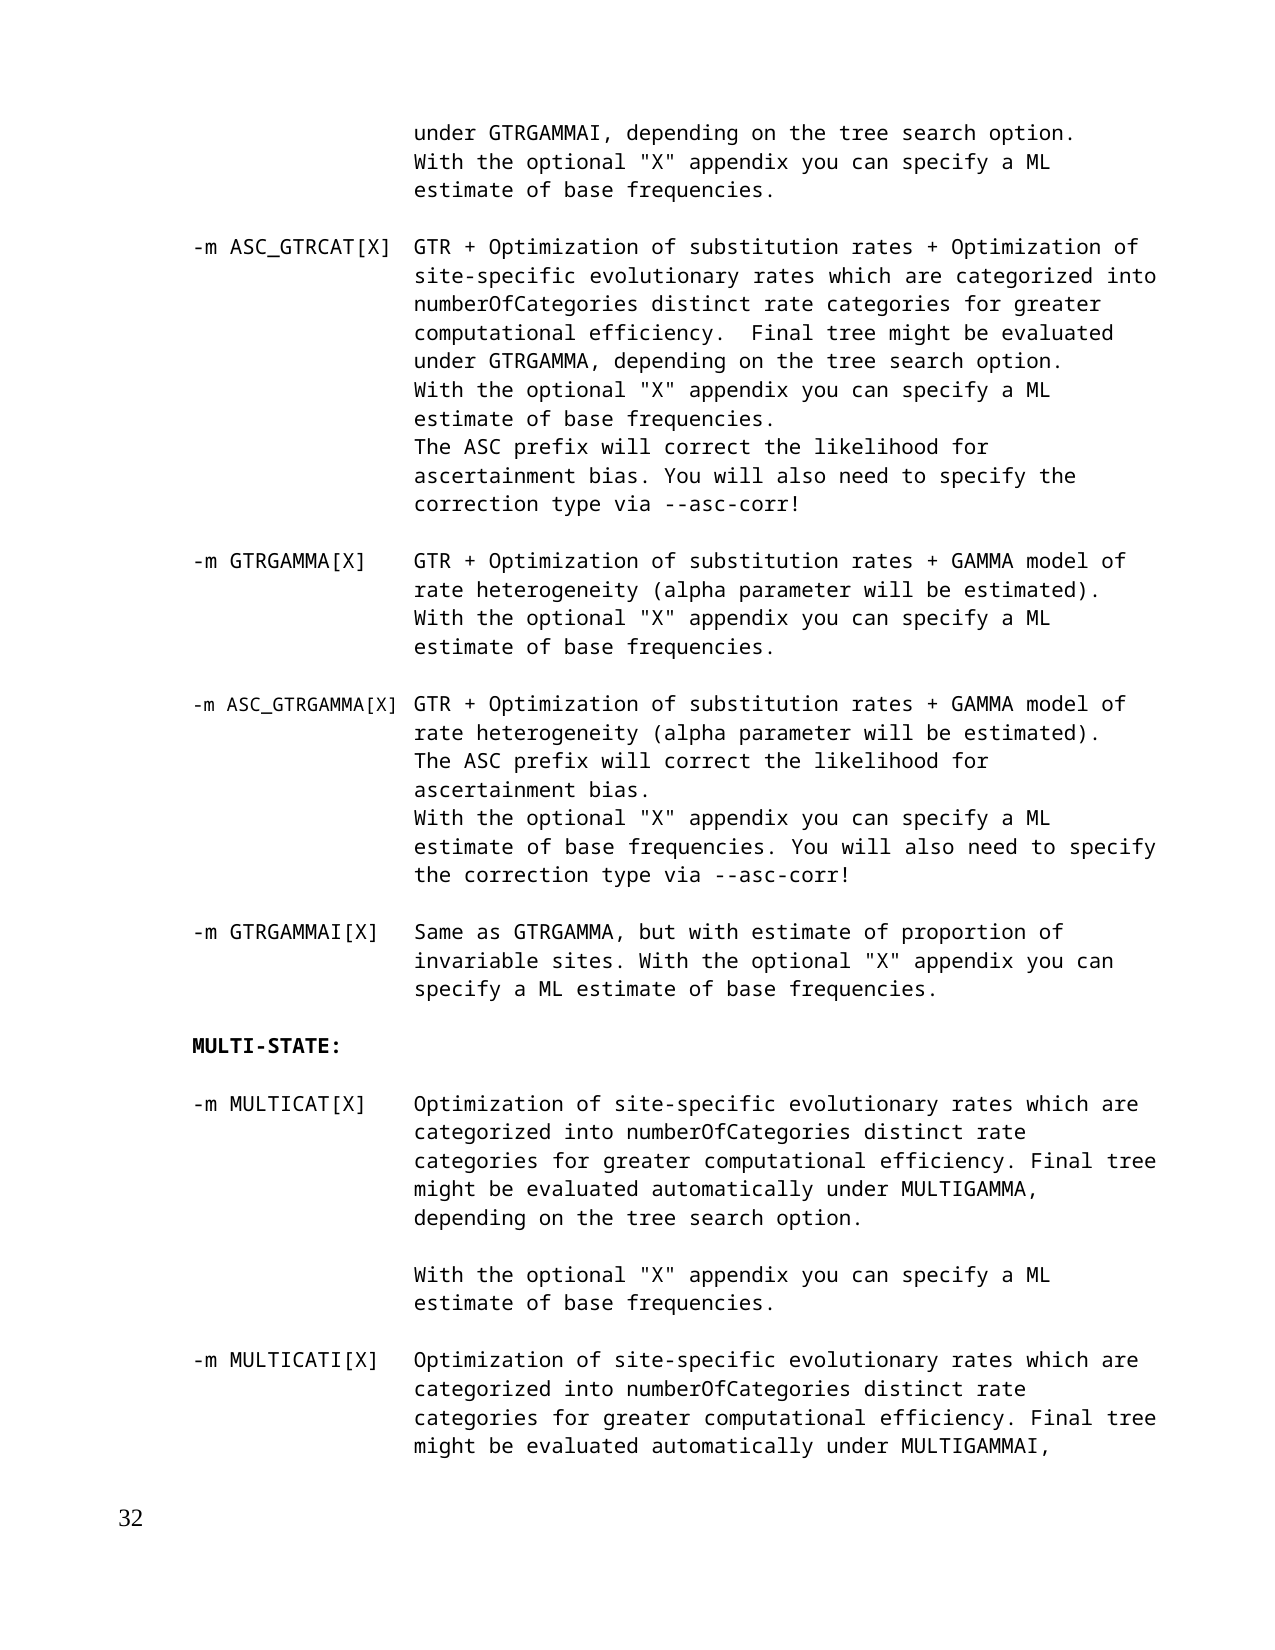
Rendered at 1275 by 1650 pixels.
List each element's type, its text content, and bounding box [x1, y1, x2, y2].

text The ASC prefix will correct the likelihood for ascertainment bias. You will also need to specify the correction type via --asc-corr! [118, 432, 1157, 518]
text With the optional "X" appendix you can specify a ML estimate of base frequencies. You will also need to specify the correction type via --asc-corr! [118, 803, 1157, 889]
text With the optional "X" appendix you can specify a ML estimate of base frequencies. [118, 603, 1157, 660]
text -m GTRGAMMAI[X] Same as GTRGAMMA, but with estimate of proportion of invariable sites. With the optional "X" appendix you can specify a ML estimate of base frequencies. [118, 917, 1157, 1003]
text With the optional "X" appendix you can specify a ML estimate of base frequencies. [118, 375, 1157, 432]
text under GTRGAMMAI, depending on the tree search option. [118, 118, 1157, 147]
text -m ASC_GTRCAT[X] GTR + Optimization of substitution rates + Optimization of site-specific evolutionary rates which are categorized into numberOfCategories distinct rate categories for greater computational efficiency. Final tree might be evaluated [118, 232, 1157, 346]
text under GTRGAMMA, depending on the tree search option. [118, 346, 1157, 375]
text The ASC prefix will correct the likelihood for ascertainment bias. [118, 746, 1157, 803]
text With the optional "X" appendix you can specify a ML estimate of base frequencies. [118, 147, 1157, 204]
text -m ASC_GTRGAMMA[X] GTR + Optimization of substitution rates + GAMMA model of rate heterogeneity (alpha parameter will be estimated). [118, 689, 1157, 746]
text -m GTRGAMMA[X] GTR + Optimization of substitution rates + GAMMA model of rate heterogeneity (alpha parameter will be estimated). [118, 546, 1157, 603]
text MULTI-STATE: [118, 1031, 1157, 1060]
text With the optional "X" appendix you can specify a ML estimate of base frequencies. [118, 1260, 1157, 1317]
text -m MULTICATI[X] Optimization of site-specific evolutionary rates which are categorized into numberOfCategories distinct rate categories for greater computational efficiency. Final tree might be evaluated automatically under MULTIGAMMAI, [118, 1345, 1157, 1459]
text -m MULTICAT[X] Optimization of site-specific evolutionary rates which are categorized into numberOfCategories distinct rate categories for greater computational efficiency. Final tree might be evaluated automatically under MULTIGAMMA, depending on the tree search option. [118, 1088, 1157, 1231]
